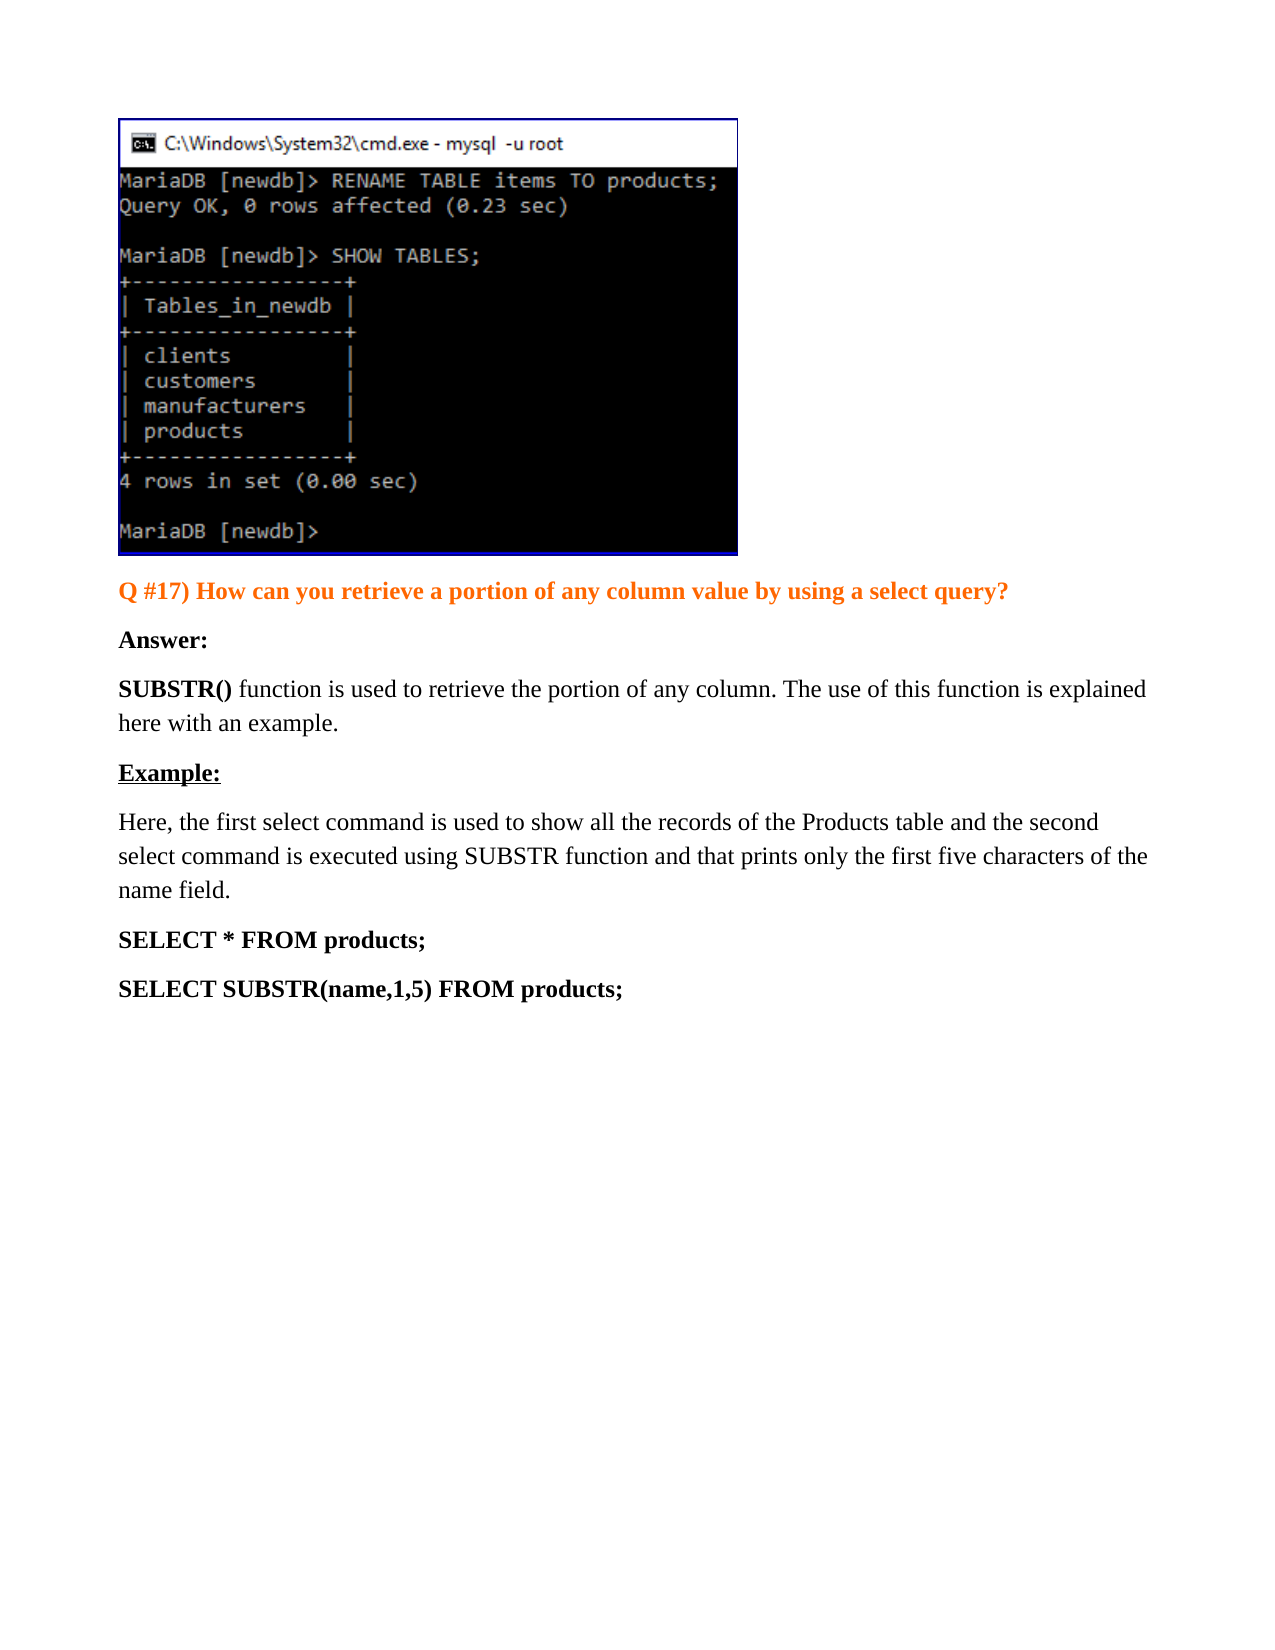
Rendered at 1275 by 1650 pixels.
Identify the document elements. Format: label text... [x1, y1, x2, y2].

text SUBSTR() function is used to retrieve the portion of any column. The use of this function is explained here with an example. [118, 674, 1157, 737]
text Example: [118, 758, 1157, 786]
picture [120, 120, 737, 554]
text Answer: [118, 625, 1157, 654]
text SELECT SUBSTR(name,1,5) FROM products; [118, 974, 1157, 1002]
text Here, the first select command is used to show all the records of the Products table and the second select command is executed using SUBSTR function and that prints only the first five characters of the name field. [118, 807, 1157, 904]
text SELECT * FROM products; [118, 925, 1157, 953]
text Q #17) How can you retrieve a portion of any column value by using a select query? [118, 576, 1157, 605]
